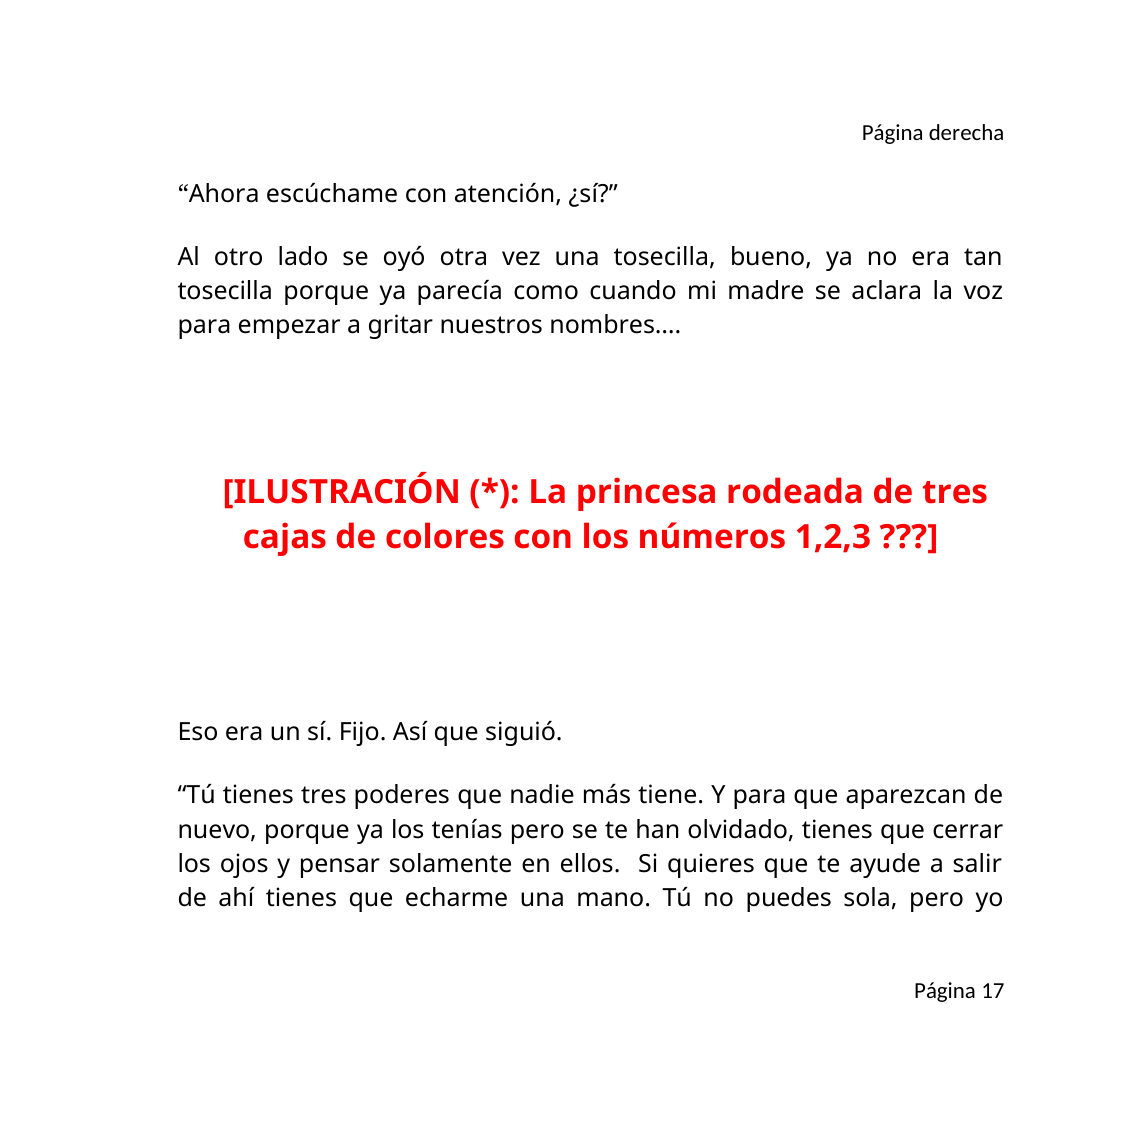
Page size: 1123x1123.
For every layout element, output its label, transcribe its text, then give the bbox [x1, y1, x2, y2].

text Eso era un sí. Fijo. Así que siguió. [177, 714, 1004, 748]
text “Tú tienes tres poderes que nadie más tiene. Y para que aparezcan de nuevo, porque ya los tenías pero se te han olvidado, tienes que cerrar los ojos y pensar solamente en ellos. Si quieres que te ayude a salir de ahí tienes que echarme una mano. Tú no puedes sola, pero yo [177, 777, 1004, 913]
text [ILUSTRACIÓN (*): La princesa rodeada de tres cajas de colores con los números 1,2,3 ???] [177, 467, 1004, 558]
text “Ahora escúchame con atención, ¿sí?” [177, 176, 1004, 210]
text Al otro lado se oyó otra vez una tosecilla, bueno, ya no era tan tosecilla porque ya parecía como cuando mi madre se aclara la voz para empezar a gritar nuestros nombres…. [177, 239, 1004, 341]
